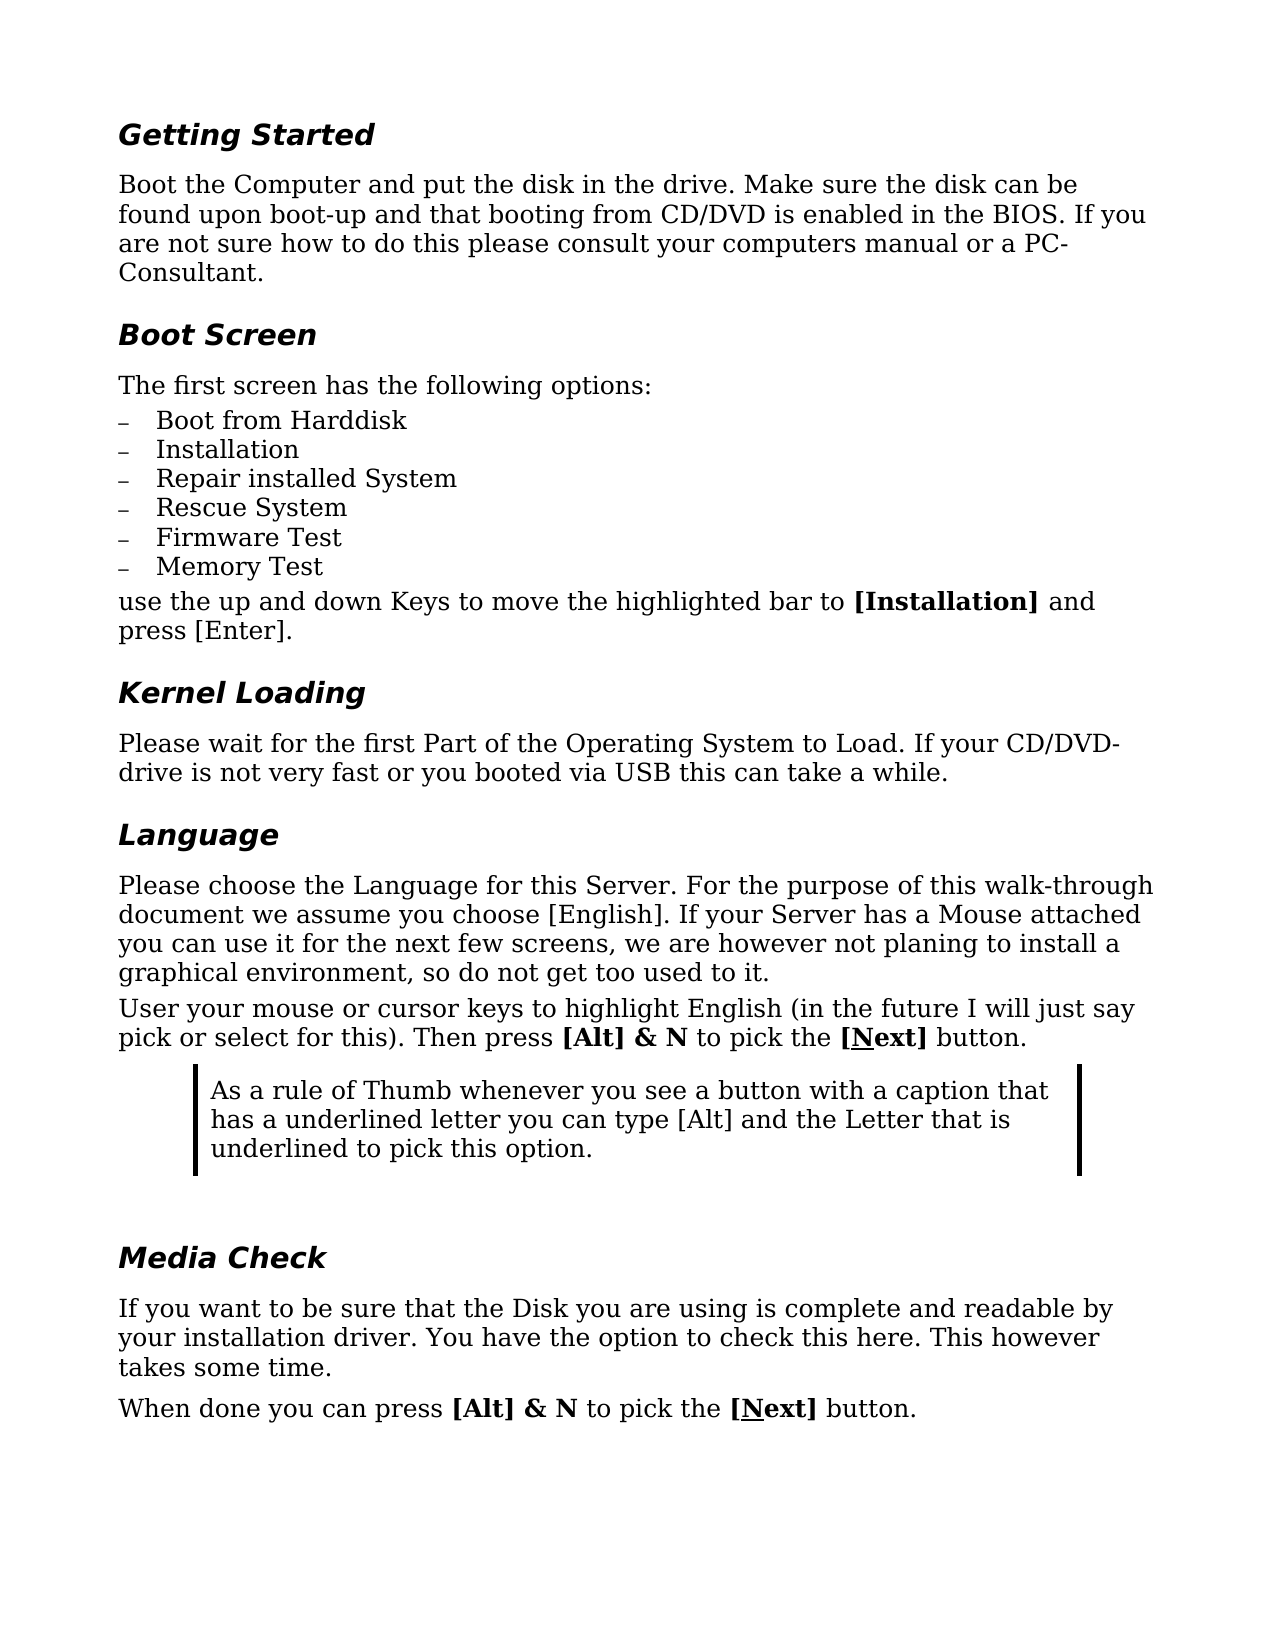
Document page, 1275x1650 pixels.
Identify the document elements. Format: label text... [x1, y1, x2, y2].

list Boot from Harddisk [118, 406, 1157, 435]
list Firmware Test [118, 523, 1157, 552]
list Rescue System [118, 493, 1157, 523]
subtitle Boot Screen [118, 318, 1157, 352]
text When done you can press [Alt] & N to pick the [Next] button. [118, 1394, 1157, 1423]
list Memory Test [118, 552, 1157, 581]
subtitle Media Check [118, 1242, 1157, 1276]
subtitle Kernel Loading [118, 677, 1157, 711]
text User your mouse or cursor keys to highlight English (in the future I will just say pick or select for this). Then press [Alt] & N to pick the [Next] button. [118, 994, 1157, 1052]
text The first screen has the following options: [118, 371, 1157, 400]
text Please choose the Language for this Server. For the purpose of this walk-through document we assume you choose [English]. If your Server has a Mouse attached you can use it for the next few screens, we are however not planing to install a graphical environment, so do not get too used to it. [118, 871, 1157, 988]
subtitle Language [118, 818, 1157, 852]
subtitle Getting Started [118, 118, 1157, 152]
text As a rule of Thumb whenever you see a button with a caption that has a underlined letter you can type [Alt] and the Letter that is underlined to pick this option. [198, 1064, 1077, 1176]
list Installation [118, 435, 1157, 464]
list Repair installed System [118, 464, 1157, 493]
text use the up and down Keys to move the highlighted bar to [Installation] and press [Enter]. [118, 587, 1157, 646]
text Boot the Computer and put the disk in the drive. Make sure the disk can be found upon boot-up and that booting from CD/DVD is enabled in the BIOS. If you are not sure how to do this please consult your computers manual or a PC-Consultant. [118, 171, 1157, 287]
text If you want to be sure that the Disk you are using is complete and readable by your installation driver. You have the option to check this here. This however takes some time. [118, 1294, 1157, 1382]
text Please wait for the first Part of the Operating System to Load. If your CD/DVD-drive is not very fast or you booted via USB this can take a while. [118, 729, 1157, 787]
